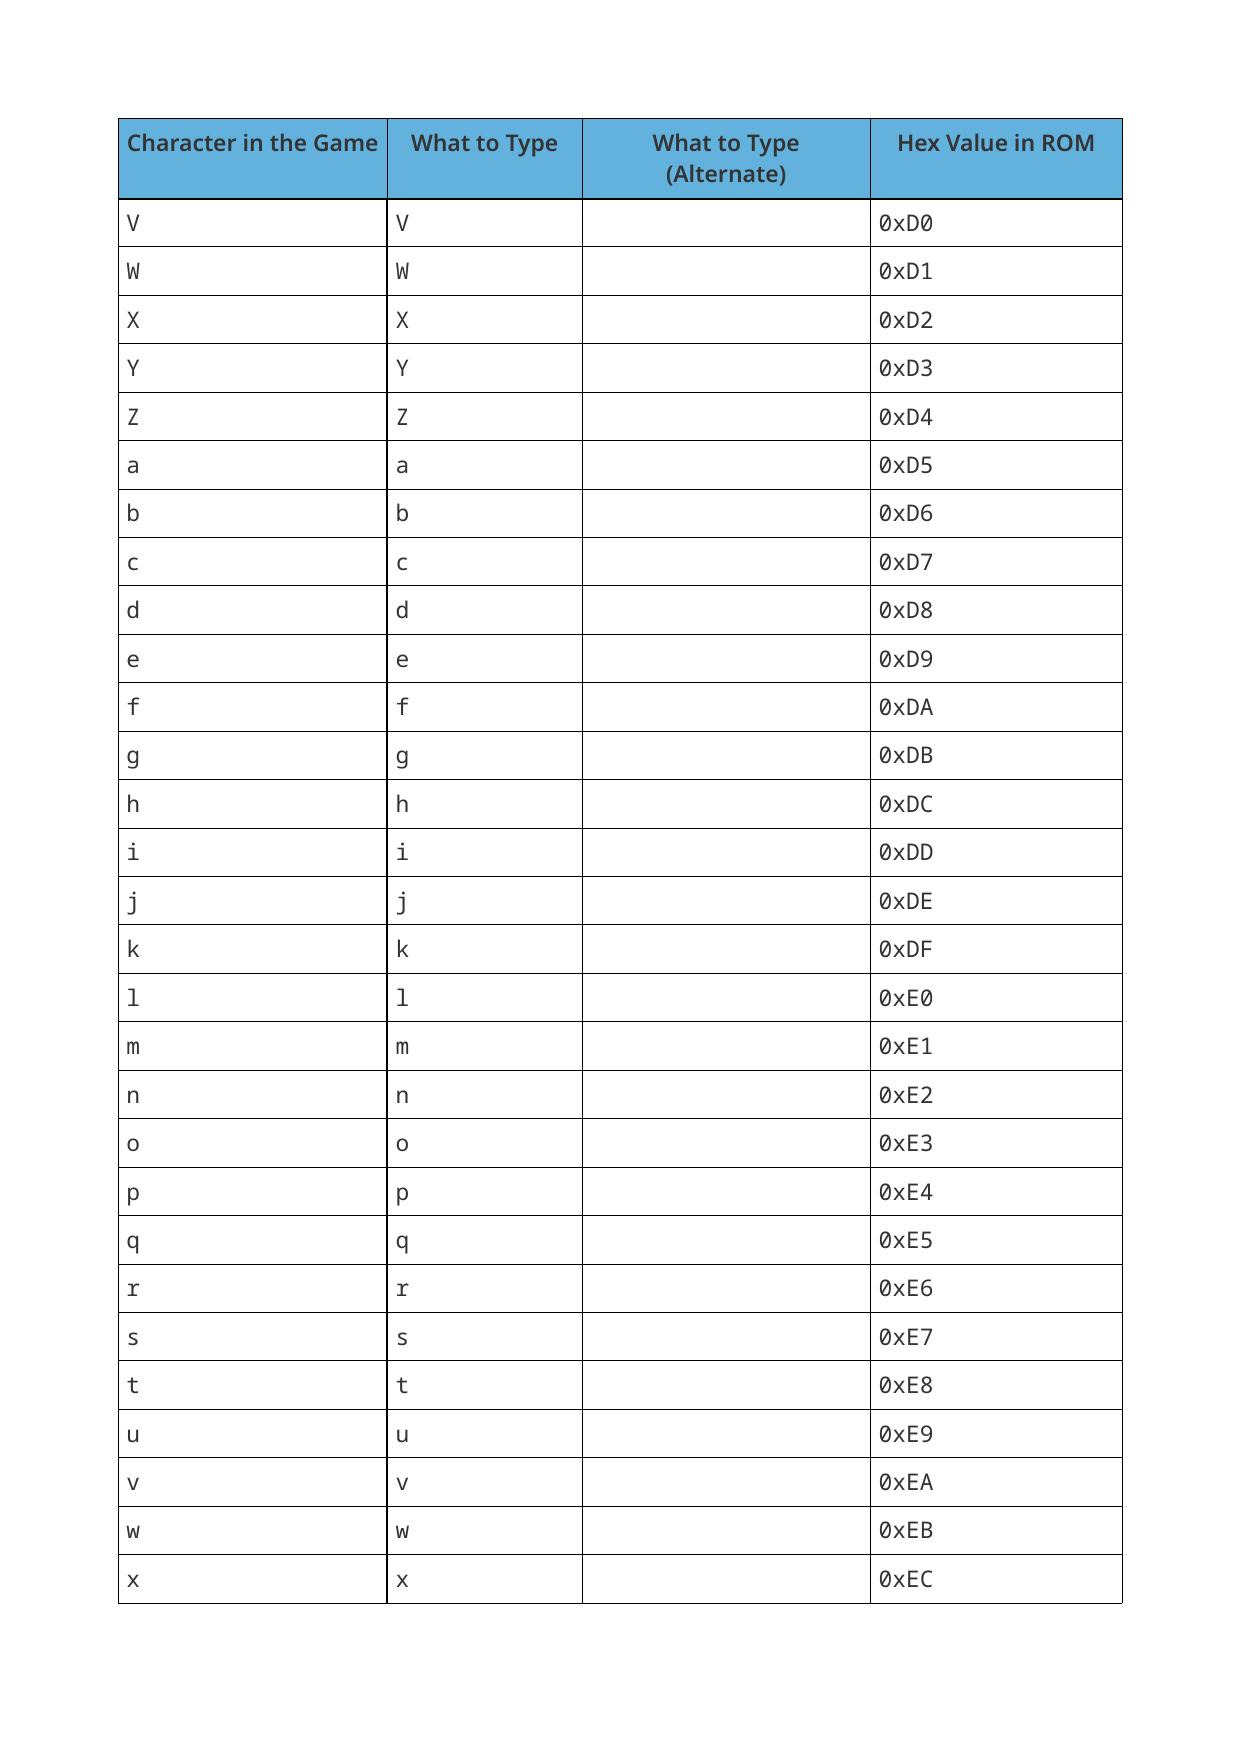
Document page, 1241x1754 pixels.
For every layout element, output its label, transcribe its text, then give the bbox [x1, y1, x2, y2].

table_cell [583, 1313, 870, 1360]
table_cell X [119, 296, 386, 343]
table_cell [583, 635, 870, 682]
table_cell [583, 1458, 870, 1506]
table_cell [583, 490, 870, 537]
table_cell o [119, 1119, 386, 1167]
table_cell V [119, 200, 386, 246]
table_cell 0xD6 [871, 490, 1122, 537]
table_cell [583, 344, 870, 392]
table_cell a [119, 441, 386, 488]
table_header Character in the Game [119, 119, 387, 198]
table_cell u [388, 1410, 582, 1457]
table_cell 0xDA [871, 683, 1122, 731]
table_cell 0xDC [871, 780, 1122, 827]
table_cell [583, 1071, 870, 1118]
table_cell i [119, 829, 386, 876]
table_cell 0xE8 [871, 1361, 1122, 1409]
table_cell [583, 393, 870, 440]
table_cell 0xE7 [871, 1313, 1122, 1360]
table_cell [583, 1168, 870, 1215]
table_cell w [119, 1507, 386, 1554]
table_cell [583, 1022, 870, 1070]
table_cell n [119, 1071, 386, 1118]
table_cell 0xD5 [871, 441, 1122, 488]
table_cell 0xE3 [871, 1119, 1122, 1167]
table_cell s [388, 1313, 582, 1360]
table_cell c [388, 538, 582, 585]
table_cell v [119, 1458, 386, 1506]
table_cell 0xD9 [871, 635, 1122, 682]
table_cell 0xE9 [871, 1410, 1122, 1457]
table_cell [583, 829, 870, 876]
table_cell 0xD7 [871, 538, 1122, 585]
table_cell m [388, 1022, 582, 1070]
table_cell [583, 877, 870, 924]
table_cell [583, 1361, 870, 1409]
table_cell e [119, 635, 386, 682]
table_cell [583, 296, 870, 343]
table_cell m [119, 1022, 386, 1070]
table_cell s [119, 1313, 386, 1360]
table_cell 0xE2 [871, 1071, 1122, 1118]
table_cell k [119, 925, 386, 973]
table_cell 0xD0 [871, 200, 1122, 246]
table_cell 0xD4 [871, 393, 1122, 440]
table_cell [583, 780, 870, 827]
table_cell j [388, 877, 582, 924]
table_cell Z [119, 393, 386, 440]
table_cell 0xDF [871, 925, 1122, 973]
table_cell d [388, 586, 582, 634]
table_cell p [119, 1168, 386, 1215]
table_cell [583, 683, 870, 731]
table_cell l [388, 974, 582, 1021]
table_cell W [388, 247, 582, 295]
table_cell o [388, 1119, 582, 1167]
table_cell i [388, 829, 582, 876]
table_cell l [119, 974, 386, 1021]
table_cell j [119, 877, 386, 924]
table_cell h [119, 780, 386, 827]
table_header What to Type [388, 119, 582, 198]
table_header Hex Value in ROM [871, 119, 1122, 198]
table_cell e [388, 635, 582, 682]
table_cell Y [388, 344, 582, 392]
table_cell g [119, 732, 386, 779]
table_cell w [388, 1507, 582, 1554]
table_cell Z [388, 393, 582, 440]
table_cell 0xE4 [871, 1168, 1122, 1215]
table_cell x [388, 1555, 582, 1602]
table_cell 0xE1 [871, 1022, 1122, 1070]
table_cell 0xD8 [871, 586, 1122, 634]
table_cell 0xDD [871, 829, 1122, 876]
table_cell [583, 1119, 870, 1167]
table_cell c [119, 538, 386, 585]
table_cell 0xD2 [871, 296, 1122, 343]
table_cell [583, 1555, 870, 1602]
table_cell [583, 1410, 870, 1457]
table_cell u [119, 1410, 386, 1457]
table_cell [583, 974, 870, 1021]
table_cell q [119, 1216, 386, 1263]
table_cell t [119, 1361, 386, 1409]
table_cell 0xDB [871, 732, 1122, 779]
table_cell 0xEA [871, 1458, 1122, 1506]
table_cell b [388, 490, 582, 537]
table_cell d [119, 586, 386, 634]
table_cell a [388, 441, 582, 488]
table_cell 0xEB [871, 1507, 1122, 1554]
table_cell [583, 200, 870, 246]
table_cell t [388, 1361, 582, 1409]
table_cell [583, 441, 870, 488]
table_cell X [388, 296, 582, 343]
table_cell 0xD3 [871, 344, 1122, 392]
table_cell [583, 1507, 870, 1554]
table_cell p [388, 1168, 582, 1215]
table_cell [583, 586, 870, 634]
table_cell k [388, 925, 582, 973]
table_cell g [388, 732, 582, 779]
table_cell v [388, 1458, 582, 1506]
table_cell [583, 925, 870, 973]
table_cell 0xDE [871, 877, 1122, 924]
table_cell [583, 1216, 870, 1263]
table_cell [583, 538, 870, 585]
table_cell q [388, 1216, 582, 1263]
table_cell Y [119, 344, 386, 392]
table_cell 0xE0 [871, 974, 1122, 1021]
table_cell f [388, 683, 582, 731]
table_cell x [119, 1555, 386, 1602]
table_cell [583, 1265, 870, 1312]
table_cell r [119, 1265, 386, 1312]
table_cell b [119, 490, 386, 537]
table_cell 0xE5 [871, 1216, 1122, 1263]
table_cell [583, 247, 870, 295]
table_cell h [388, 780, 582, 827]
table_cell W [119, 247, 386, 295]
table_cell r [388, 1265, 582, 1312]
table_cell n [388, 1071, 582, 1118]
table_cell [583, 732, 870, 779]
table_cell f [119, 683, 386, 731]
table_header What to Type (Alternate) [583, 119, 870, 198]
table_cell V [388, 200, 582, 246]
table_cell 0xEC [871, 1555, 1122, 1602]
table_cell 0xE6 [871, 1265, 1122, 1312]
table_cell 0xD1 [871, 247, 1122, 295]
